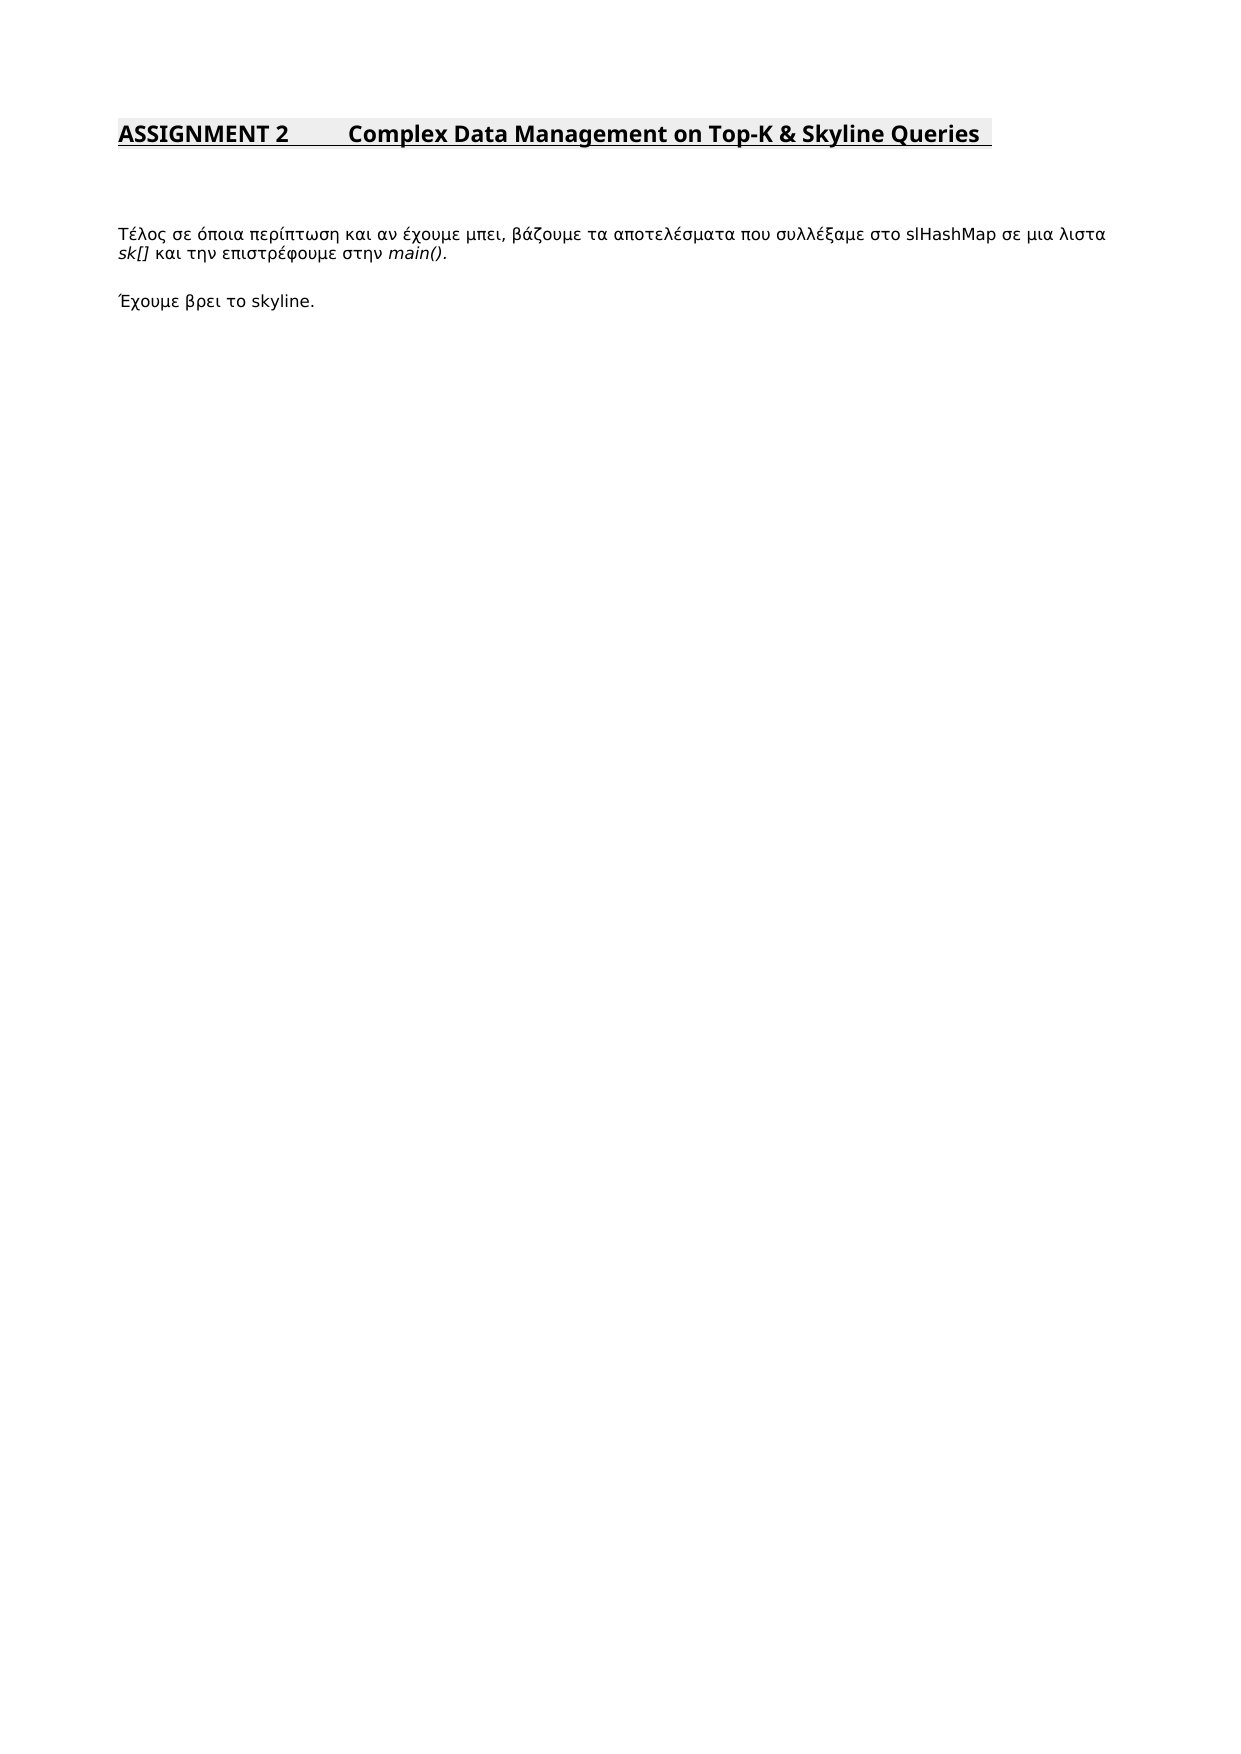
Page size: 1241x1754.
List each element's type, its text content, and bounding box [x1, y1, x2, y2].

text Έχουμε βρει το skyline. [118, 292, 1122, 312]
text Τέλος σε όποια περίπτωση και αν έχουμε μπει, βάζουμε τα αποτελέσματα που συλλέξαμε στο slHashMap σε μια λιστα sk[] και την επιστρέφουμε στην main(). [118, 225, 1122, 264]
